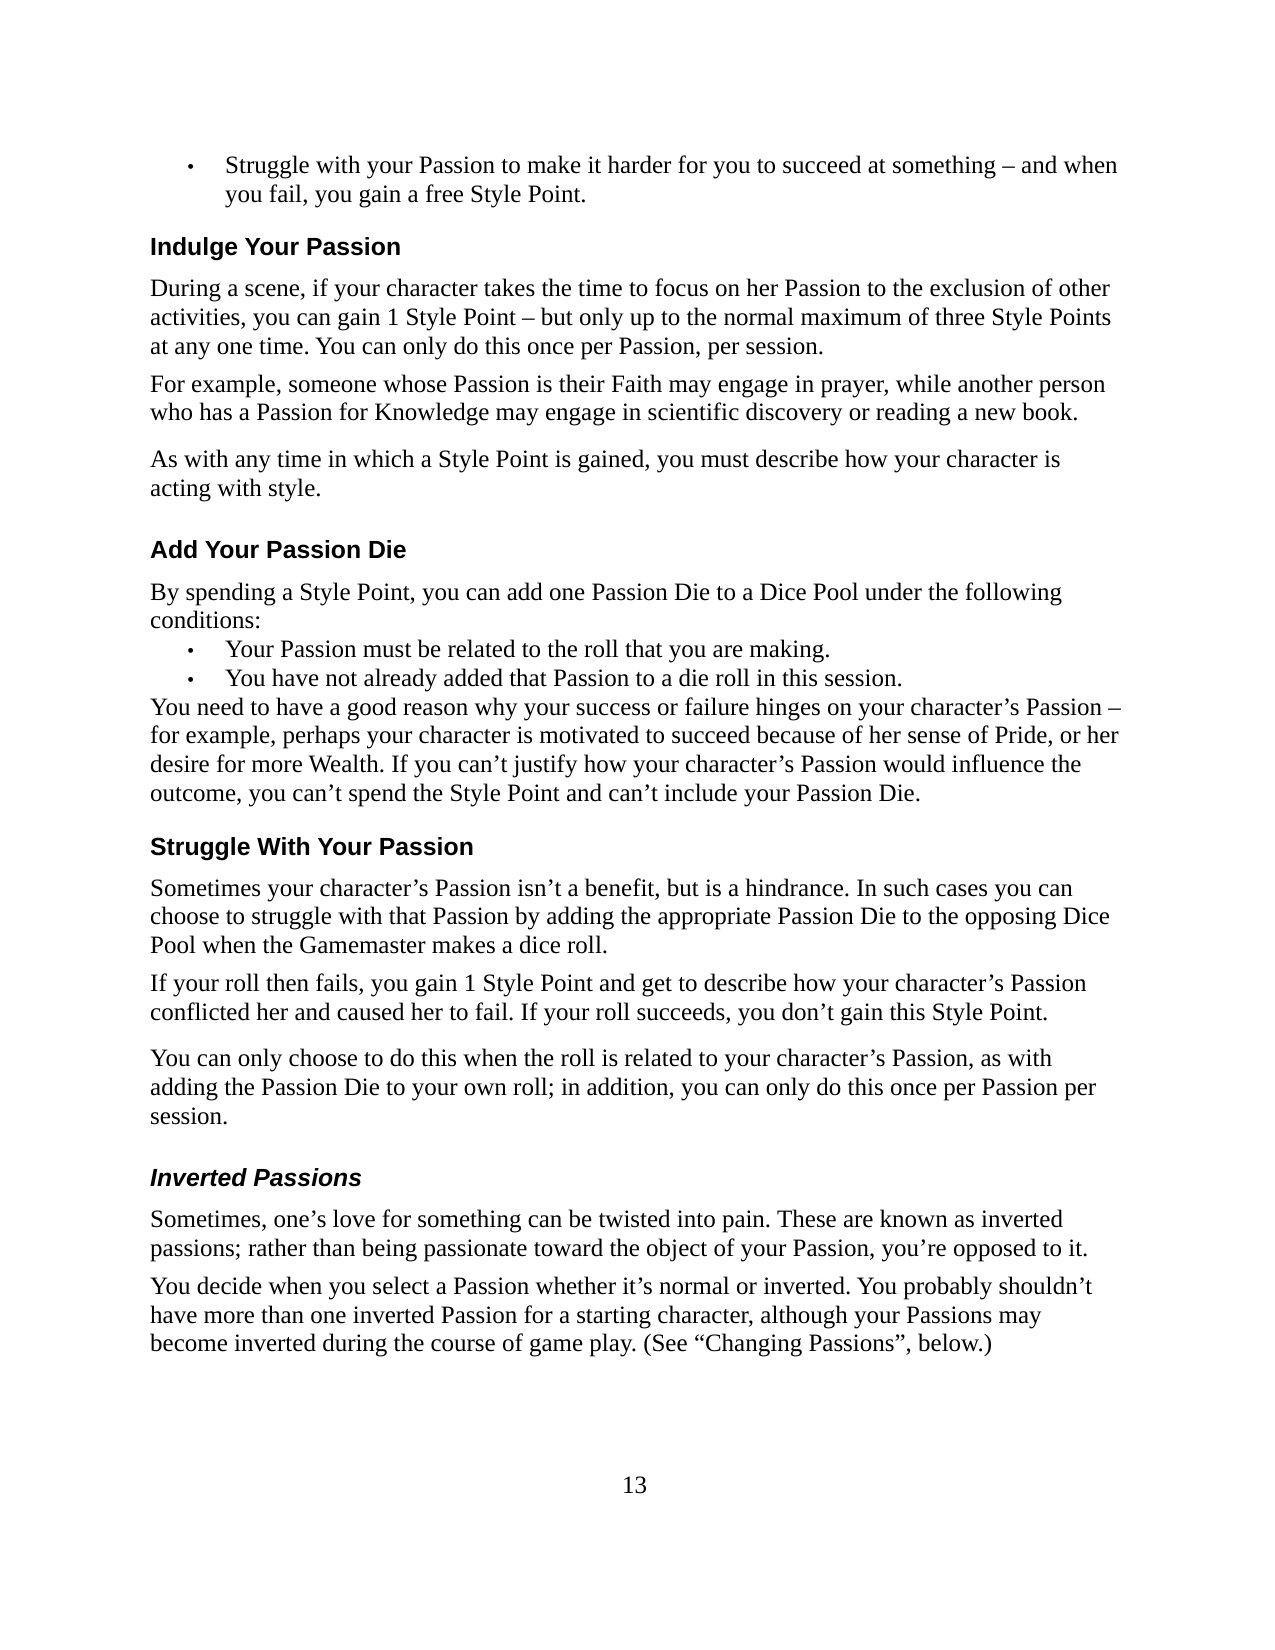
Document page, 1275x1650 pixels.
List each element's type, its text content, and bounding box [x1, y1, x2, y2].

text If your roll then fails, you gain 1 Style Point and get to describe how your character’s Passion conflicted her and caused her to fail. If your roll succeeds, you don’t gain this Style Point. [150, 968, 1125, 1025]
subtitle Inverted Passions [150, 1163, 1125, 1192]
list Struggle with your Passion to make it harder for you to succeed at something – and when you fail, you gain a free Style Point. [187, 150, 1125, 207]
text As with any time in which a Style Point is gained, you must describe how your character is acting with style. [150, 444, 1125, 502]
list You have not already added that Passion to a die roll in this session. [187, 663, 1125, 692]
subtitle Indulge Your Passion [150, 232, 1125, 261]
text Sometimes, one’s love for something can be twisted into pain. These are known as inverted passions; rather than being passionate toward the object of your Passion, you’re opposed to it. [150, 1204, 1125, 1262]
text During a scene, if your character takes the time to focus on her Passion to the exclusion of other activities, you can gain 1 Style Point – but only up to the normal maximum of three Style Points at any one time. You can only do this once per Passion, per session. [150, 273, 1125, 360]
text You decide when you select a Passion whether it’s normal or inverted. You probably shouldn’t have more than one inverted Passion for a starting character, although your Passions may become inverted during the course of game play. (See “Changing Passions”, below.) [150, 1271, 1125, 1357]
list Your Passion must be related to the roll that you are making. [187, 634, 1125, 663]
text You can only choose to do this when the roll is related to your character’s Passion, as with adding the Passion Die to your own roll; in addition, you can only do this once per Passion per session. [150, 1043, 1125, 1129]
subtitle Struggle With Your Passion [150, 832, 1125, 860]
text You need to have a good reason why your success or failure hinges on your character’s Passion – for example, perhaps your character is motivated to succeed because of her sense of Pride, or her desire for more Wealth. If you can’t justify how your character’s Passion would influence the outcome, you can’t spend the Style Point and can’t include your Passion Die. [150, 692, 1125, 807]
text For example, someone whose Passion is their Faith may engage in prayer, while another person who has a Passion for Knowledge may engage in scientific discovery or reading a new book. [150, 369, 1125, 426]
text By spending a Style Point, you can add one Passion Die to a Dice Pool under the following conditions: [150, 577, 1125, 634]
subtitle Add Your Passion Die [150, 536, 1125, 564]
text Sometimes your character’s Passion isn’t a benefit, but is a hindrance. In such cases you can choose to struggle with that Passion by adding the appropriate Passion Die to the opposing Dice Pool when the Gamemaster makes a dice roll. [150, 873, 1125, 959]
